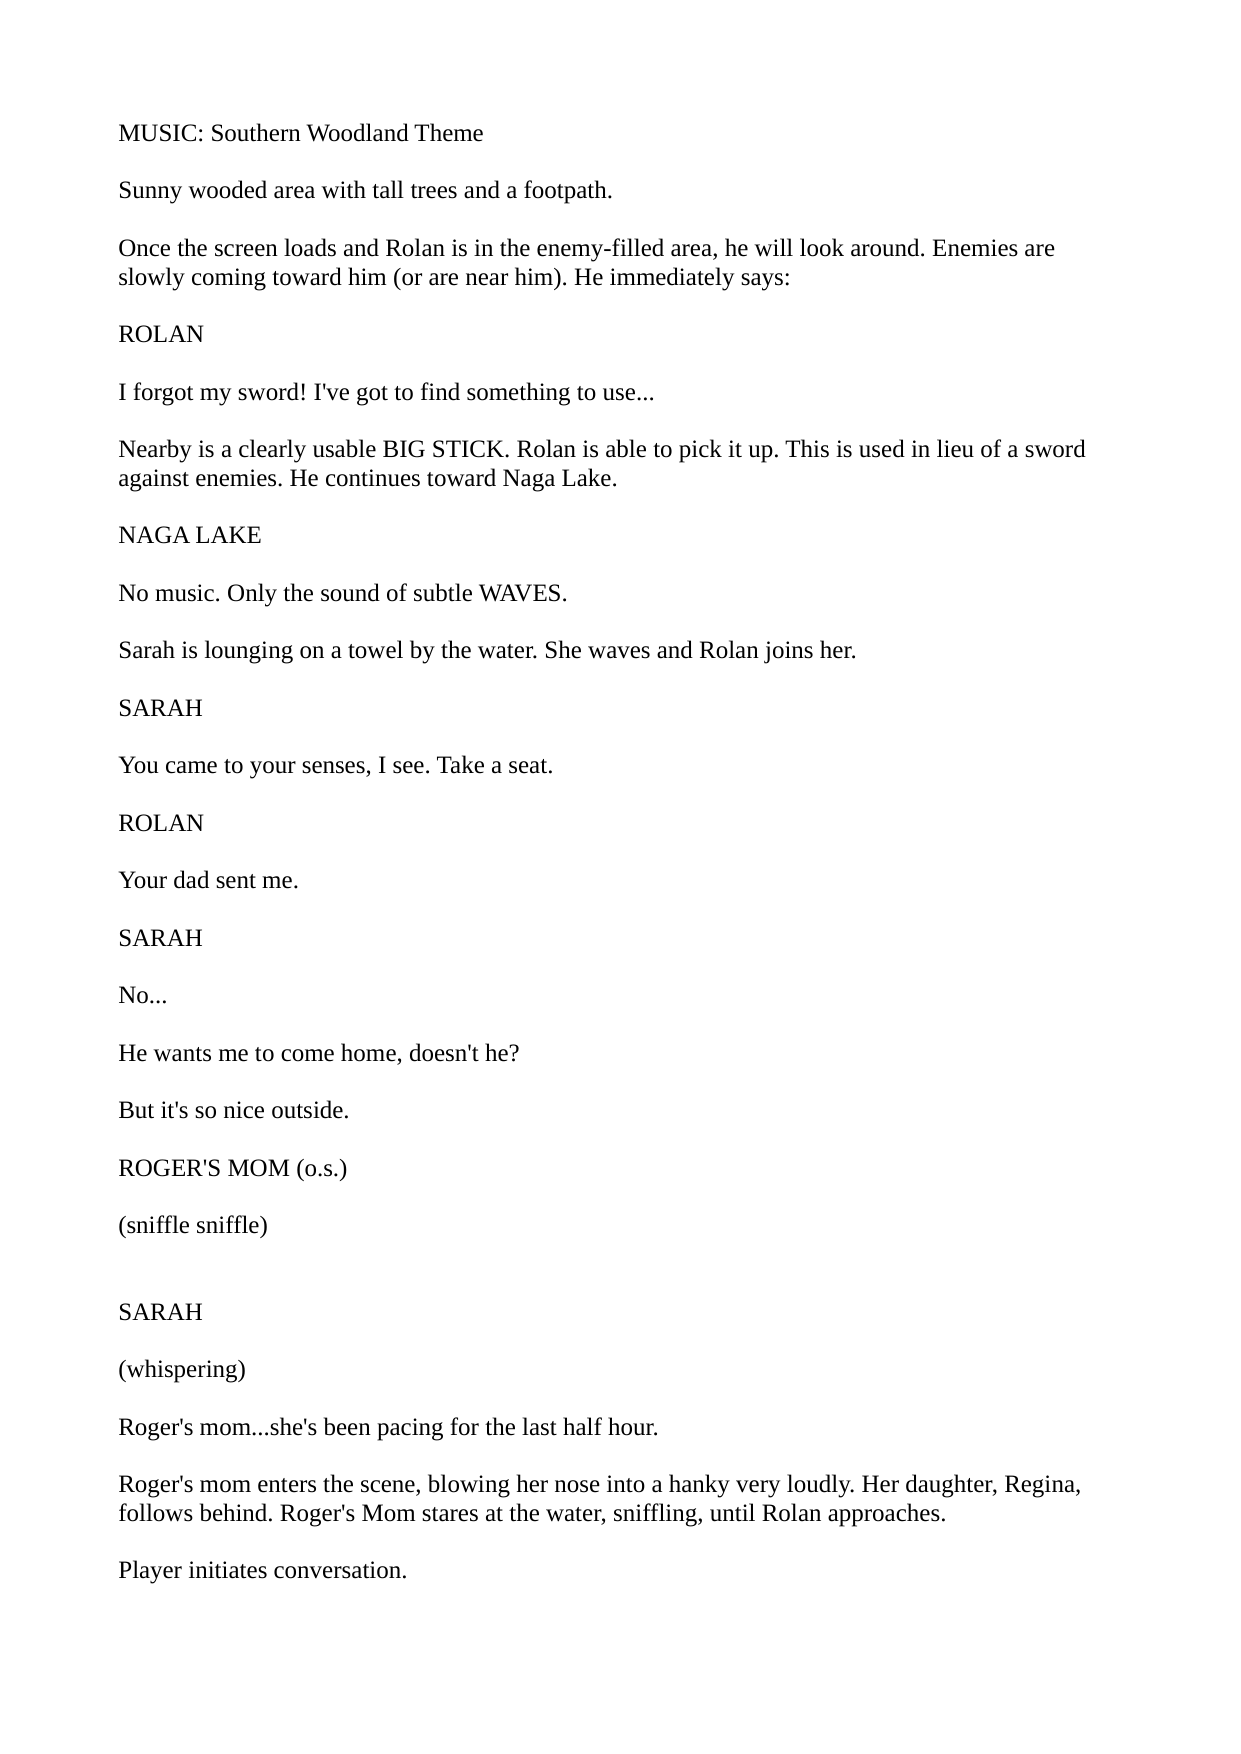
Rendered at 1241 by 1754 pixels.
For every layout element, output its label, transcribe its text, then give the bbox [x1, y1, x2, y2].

text NAGA LAKE [118, 521, 1122, 549]
text (sniffle sniffle) [118, 1211, 1122, 1239]
text SARAH [118, 1297, 1122, 1326]
text You came to your senses, I see. Take a seat. [118, 751, 1122, 779]
text He wants me to come home, doesn't he? [118, 1038, 1122, 1067]
text No music. Only the sound of subtle WAVES. [118, 578, 1122, 607]
text No... [118, 981, 1122, 1009]
text Player initiates conversation. [118, 1556, 1122, 1584]
text MUSIC: Southern Woodland Theme [118, 118, 1122, 147]
text SARAH [118, 693, 1122, 722]
text But it's so nice outside. [118, 1096, 1122, 1124]
text SARAH [118, 923, 1122, 952]
text Roger's mom enters the scene, blowing her nose into a hanky very loudly. Her daughter, Regina, follows behind. Roger's Mom stares at the water, sniffling, until Rolan approaches. [118, 1469, 1122, 1527]
text Roger's mom...she's been pacing for the last half hour. [118, 1412, 1122, 1441]
text Your dad sent me. [118, 866, 1122, 894]
text Sunny wooded area with tall trees and a footpath. [118, 176, 1122, 204]
text Sarah is lounging on a towel by the water. She waves and Rolan joins her. [118, 636, 1122, 664]
text ROLAN [118, 808, 1122, 837]
text Nearby is a clearly usable BIG STICK. Rolan is able to pick it up. This is used in lieu of a sword against enemies. He continues toward Naga Lake. [118, 434, 1122, 492]
text ROGER'S MOM (o.s.) [118, 1153, 1122, 1182]
text (whispering) [118, 1354, 1122, 1383]
text I forgot my sword! I've got to find something to use... [118, 377, 1122, 406]
text ROLAN [118, 319, 1122, 348]
text Once the screen loads and Rolan is in the enemy-filled area, he will look around. Enemies are slowly coming toward him (or are near him). He immediately says: [118, 233, 1122, 291]
